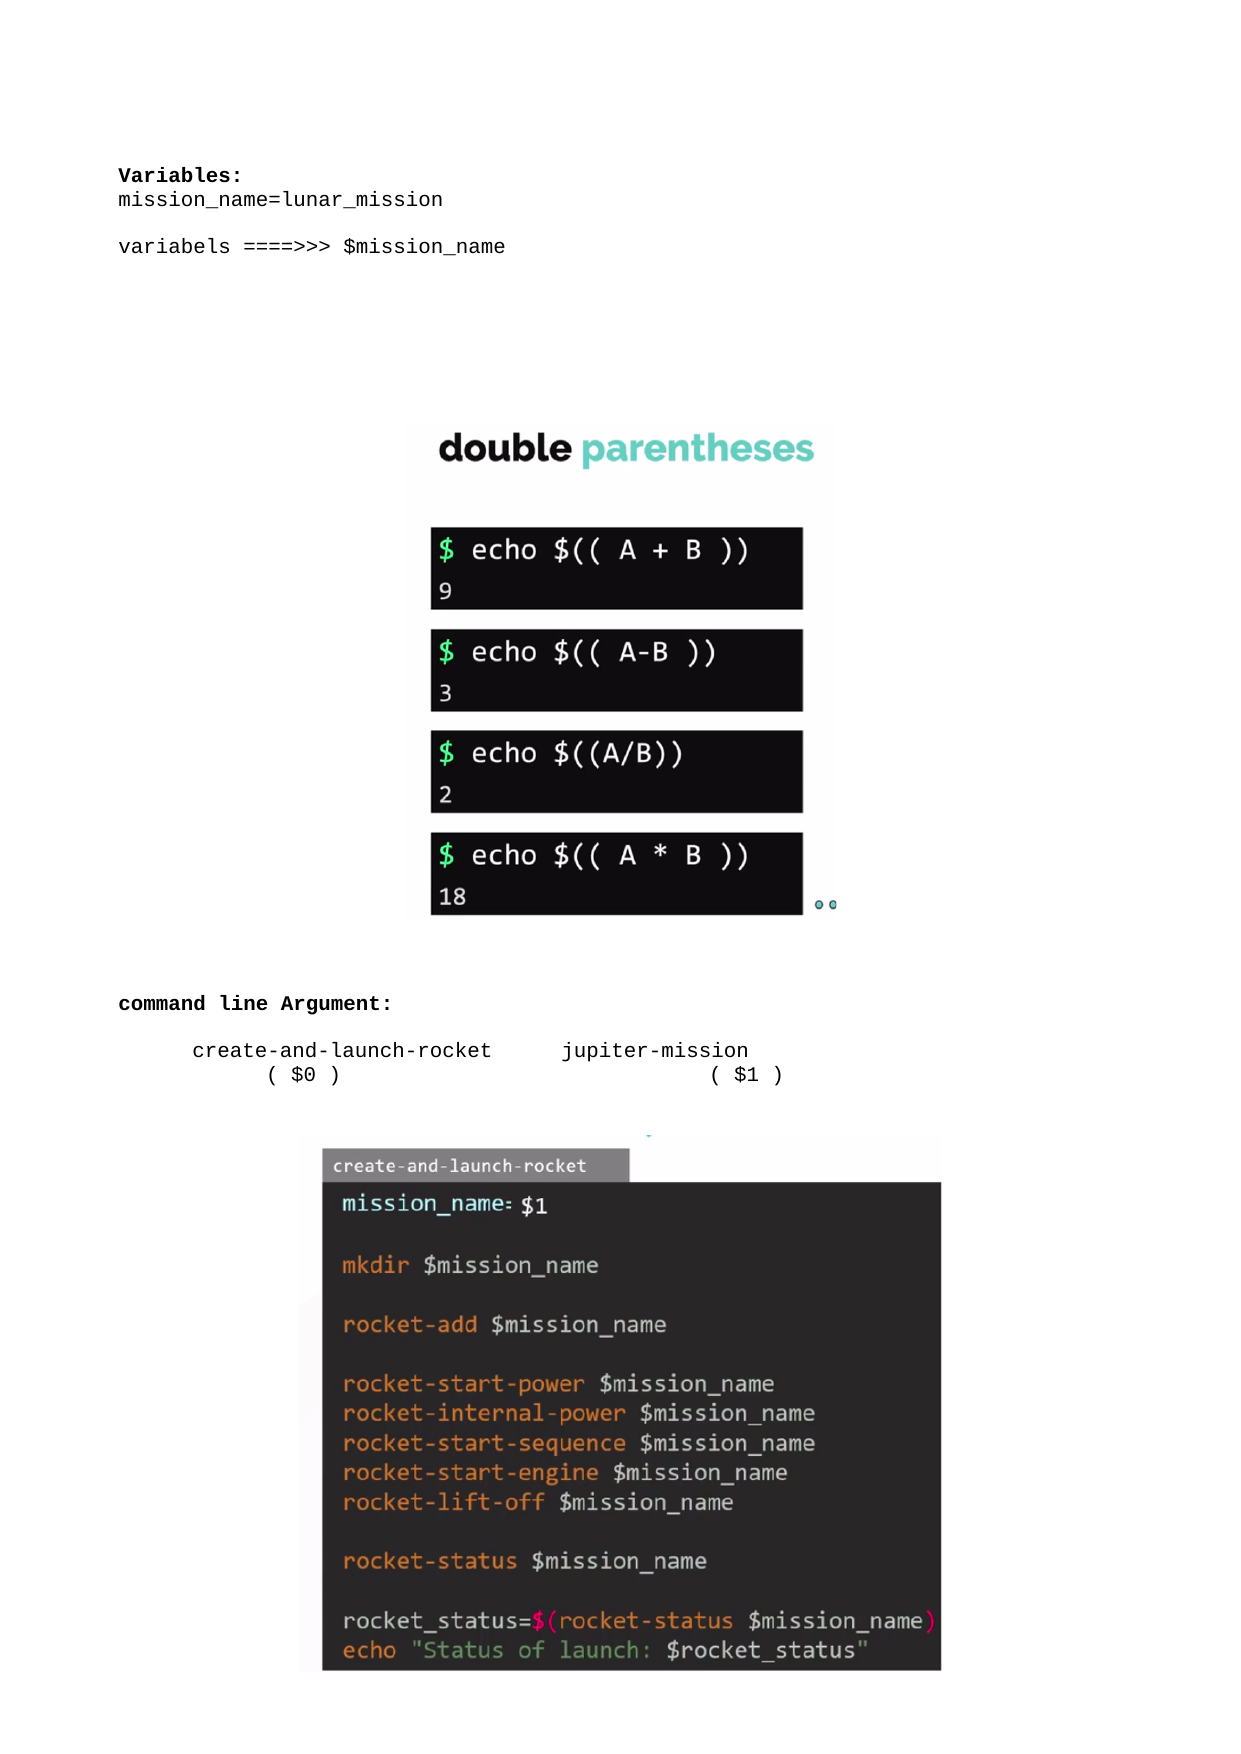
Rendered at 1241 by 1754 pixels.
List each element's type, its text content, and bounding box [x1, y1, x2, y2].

text command line Argument: [118, 993, 1122, 1017]
text Variables: [118, 165, 1122, 189]
text mission_name=lunar_mission [118, 189, 1122, 213]
text variabels ====>>> $mission_name [118, 236, 1122, 260]
text ( $0 ) ( $1 ) [118, 1064, 1122, 1088]
text create-and-launch-rocket jupiter-mission [118, 1040, 1122, 1064]
